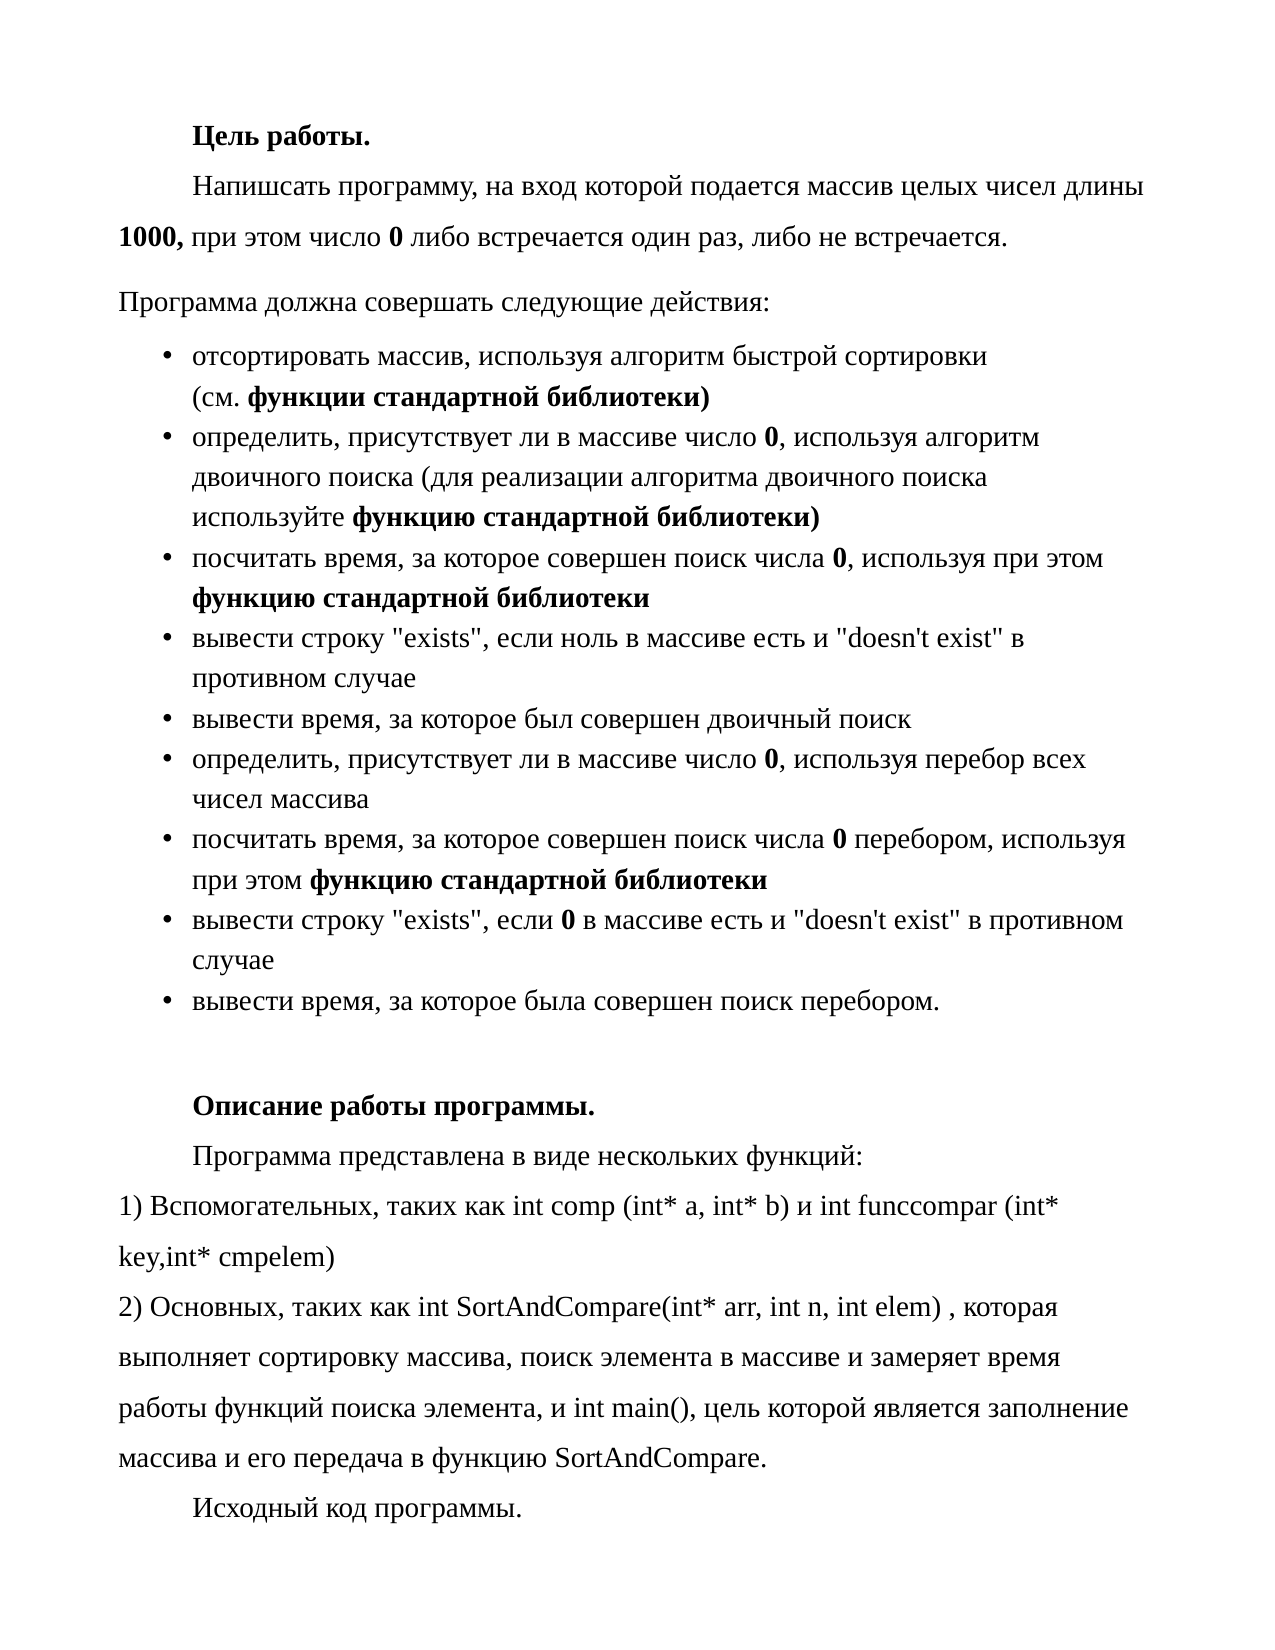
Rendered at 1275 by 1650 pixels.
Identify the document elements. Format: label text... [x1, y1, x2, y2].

list посчитать время, за которое совершен поиск числа 0 перебором, используя при этом функцию стандартной библиотеки [162, 822, 1157, 895]
text Описание работы программы. [118, 1088, 1157, 1121]
text Напишсать программу, на вход которой подается массив целых чисел длины 1000, при этом число 0 либо встречается один раз, либо не встречается. [118, 168, 1157, 252]
list посчитать время, за которое совершен поиск числа 0, используя при этом функцию стандартной библиотеки [162, 540, 1157, 613]
list вывести строку "exists", если ноль в массиве есть и "doesn't exist" в противном случае [162, 620, 1157, 694]
text Исходный код программы. [118, 1490, 1157, 1524]
text Программа представлена в виде нескольких функций: [118, 1138, 1157, 1172]
list вывести строку "exists", если 0 в массиве есть и "doesn't exist" в противном случае [162, 902, 1157, 976]
text 1) Вспомогательных, таких как int comp (int* a, int* b) и int funccompar (int* key,int* cmpelem) 2) Основных, таких как int SortAndCompare(int* arr, int n, int elem) , которая выполняет сортировку массива, поиск элемента в массиве и замеряет время работы функций поиска элемента, и int main(), цель которой является заполнение массива и его передача в функцию SortAndCompare. [118, 1188, 1157, 1473]
text Цель работы. [118, 118, 1157, 152]
text Программа должна совершать следующие действия: [118, 284, 1157, 317]
list определить, присутствует ли в массиве число 0, используя перебор всех чисел массива [162, 741, 1157, 815]
list вывести время, за которое была совершен поиск перебором. [162, 983, 1157, 1016]
list отсортировать массив, используя алгоритм быстрой сортировки (см. функции стандартной библиотеки) [162, 338, 1157, 412]
list вывести время, за которое был совершен двоичный поиск [162, 701, 1157, 734]
list определить, присутствует ли в массиве число 0, используя алгоритм двоичного поиска (для реализации алгоритма двоичного поиска используйте функцию стандартной библиотеки) [162, 419, 1157, 533]
